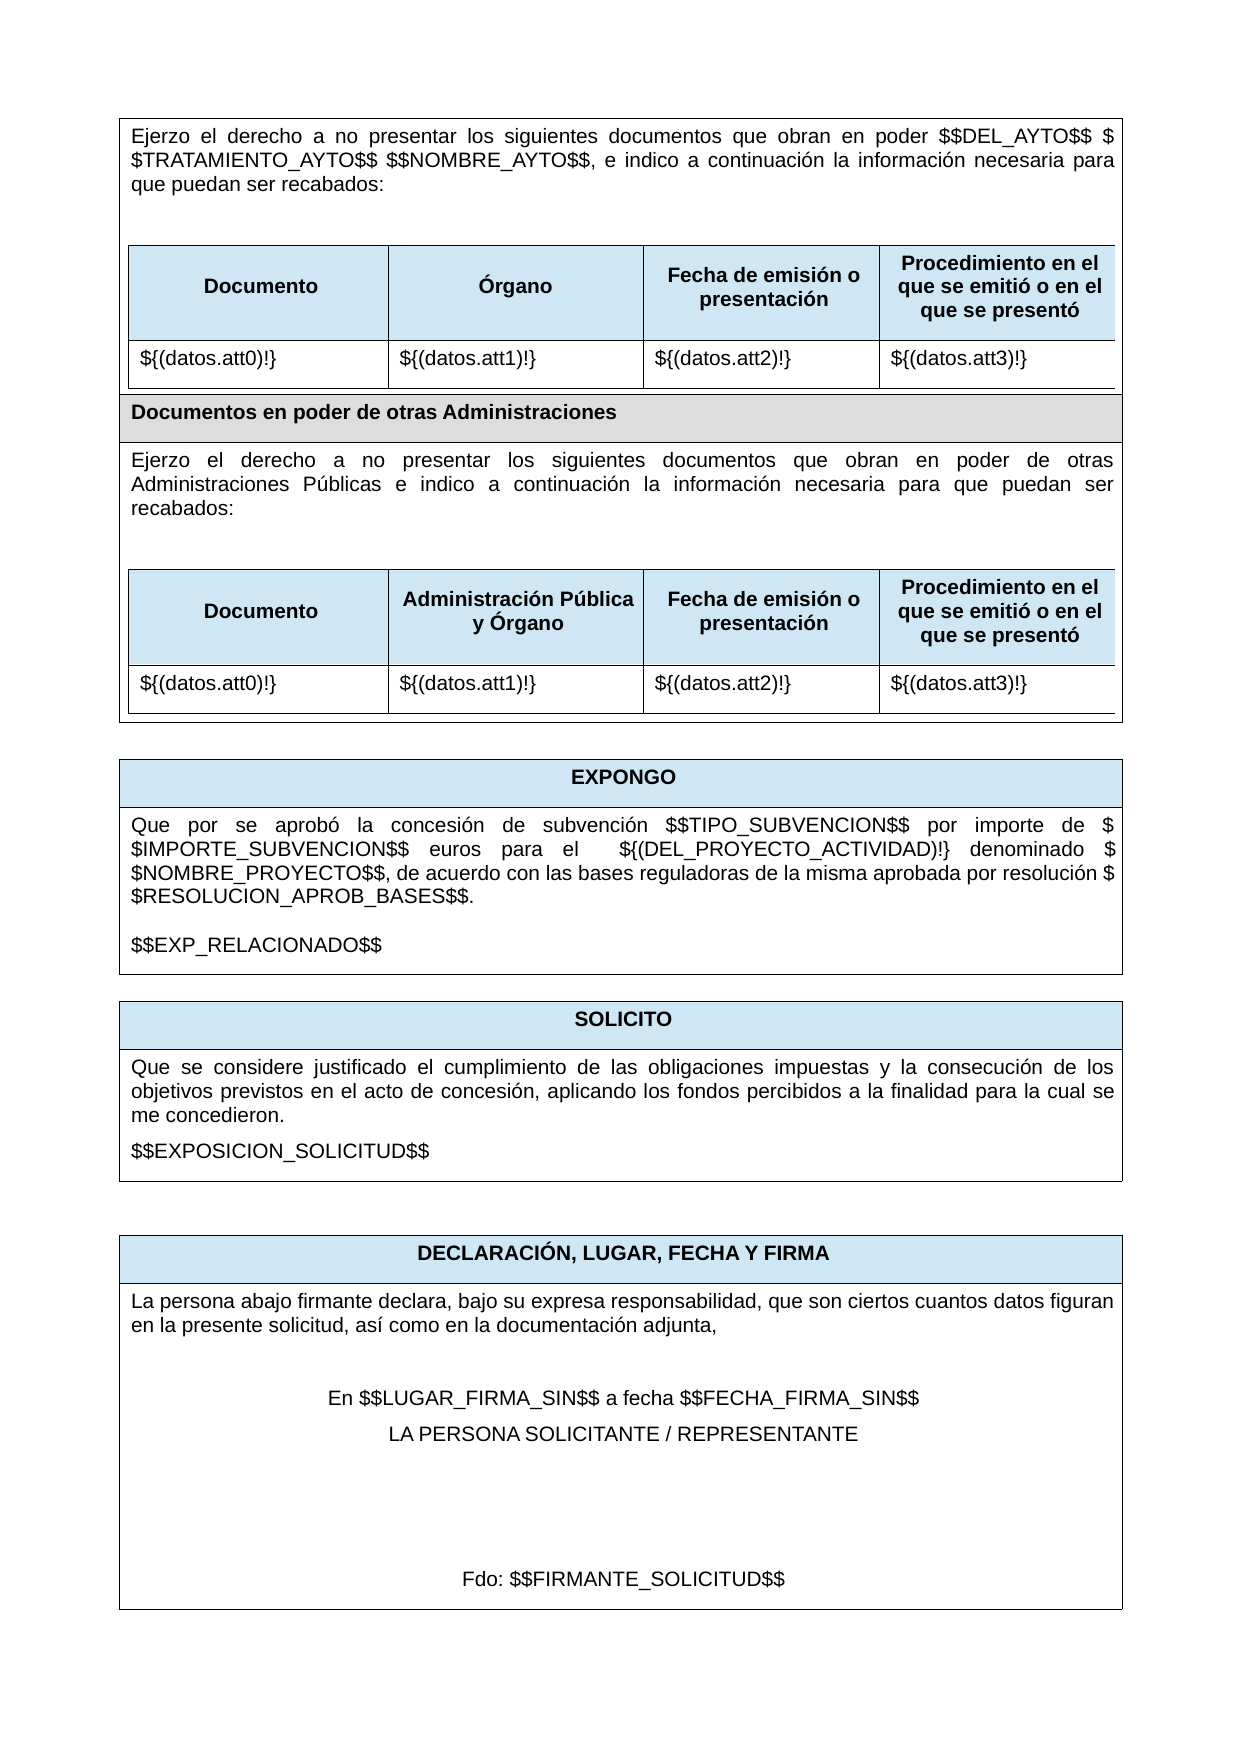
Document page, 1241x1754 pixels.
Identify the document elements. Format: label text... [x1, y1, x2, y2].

table_cell ${(datos.att3)!} [880, 666, 1115, 712]
table_header Órgano [389, 246, 643, 340]
table_cell ${(datos.att3)!} [880, 341, 1115, 388]
table_cell Que se considere justificado el cumplimiento de las obligaciones impuestas y la consecución de los objetivos previstos en el acto de concesión, aplicando los fondos percibidos a la finalidad para la cual se me concedieron. $$EXPOSICION_SOLICITUD$$ [120, 1050, 1122, 1181]
table_cell Ejerzo el derecho a no presentar los siguientes documentos que obran en poder de otras Administraciones Públicas e indico a continuación la información necesaria para que puedan ser recabados: [120, 443, 1122, 722]
table_header Administración Pública y Órgano [389, 570, 643, 664]
table_header Documento [129, 246, 388, 340]
table_header DECLARACIÓN, LUGAR, FECHA Y FIRMA [120, 1236, 1122, 1283]
table_header Fecha de emisión o presentación [644, 246, 879, 340]
table_header EXPONGO [120, 760, 1122, 807]
table_header Procedimiento en el que se emitió o en el que se presentó [880, 246, 1115, 340]
table_header Procedimiento en el que se emitió o en el que se presentó [880, 570, 1115, 664]
table_cell La persona abajo firmante declara, bajo su expresa responsabilidad, que son ciertos cuantos datos figuran en la presente solicitud, así como en la documentación adjunta, En $$LUGAR_FIRMA_SIN$$ a fecha $$FECHA_FIRMA_SIN$$ LA PERSONA SOLICITANTE / REPRESENTANTE Fdo: $$FIRMANTE_SOLICITUD$$ [120, 1284, 1122, 1609]
table_cell Ejerzo el derecho a no presentar los siguientes documentos que obran en poder $$DEL_AYTO$$ $$TRATAMIENTO_AYTO$$ $$NOMBRE_AYTO$$, e indico a continuación la información necesaria para que puedan ser recabados: [120, 119, 1122, 394]
table_header Fecha de emisión o presentación [644, 570, 879, 664]
table_cell ${(datos.att2)!} [644, 666, 879, 712]
table_header Documento [129, 570, 388, 664]
table_header SOLICITO [120, 1002, 1122, 1049]
table_cell Que por se aprobó la concesión de subvención $$TIPO_SUBVENCION$$ por importe de $$IMPORTE_SUBVENCION$$ euros para el [#if DEL_PROYECTO_ACTIVIDAD_label??][#assign DEL_PROYECTO_ACTIVIDAD=DEL_PROYECTO_ACTIVIDAD_label][/#if]${(DEL_PROYECTO_ACTIVIDAD)!} denominado $$NOMBRE_PROYECTO$$, de acuerdo con las bases reguladoras de la misma aprobada por resolución $$RESOLUCION_APROB_BASES$$. $$EXP_RELACIONADO$$ [120, 808, 1122, 974]
table_cell ${(datos.att0)!}<jooscript> <insert-around element="table:table-row"> [#if INFO_DOC_IGE??] [#assign INFO_DOC_IGE_AUXILIAR=INFO_DOC_IGE] [/#if] [#if TAB_INFO_DOC_IGE??] [#assign INFO_DOC_IGE_AUXILIAR=TAB_INFO_DOC_IGE] [/#if] [#if INFO_DOC_IGE_AUXILIAR?? &amp;&amp; INFO_DOC_IGE_AUXILIAR?is_enumerable] [#list INFO_DOC_IGE_AUXILIAR as datos] <content/> [/#list] [/#if] </insert-around> </jooscript> [129, 341, 388, 388]
table_cell ${(datos.att0)!}<jooscript> <insert-around element="table:table-row"> [#if INFO5_DOC_IGE??] [#assign INFO5_DOC_IGE_AUXILIAR=INFO5_DOC_IGE] [/#if] [#if TAB_INFO5_DOC_IGE??] [#assign INFO5_DOC_IGE_AUXILIAR=TAB_INFO5_DOC_IGE] [/#if] [#if INFO5_DOC_IGE_AUXILIAR?? &amp;&amp; INFO5_DOC_IGE_AUXILIAR?is_enumerable] [#list INFO5_DOC_IGE_AUXILIAR as datos] <content/> [/#list] [/#if] </insert-around> </jooscript> [129, 666, 388, 712]
table_cell ${(datos.att1)!} [389, 341, 643, 388]
table_cell Documentos en poder de otras Administraciones [120, 395, 1122, 442]
table_cell ${(datos.att1)!} [389, 666, 643, 712]
table_cell ${(datos.att2)!} [644, 341, 879, 388]
